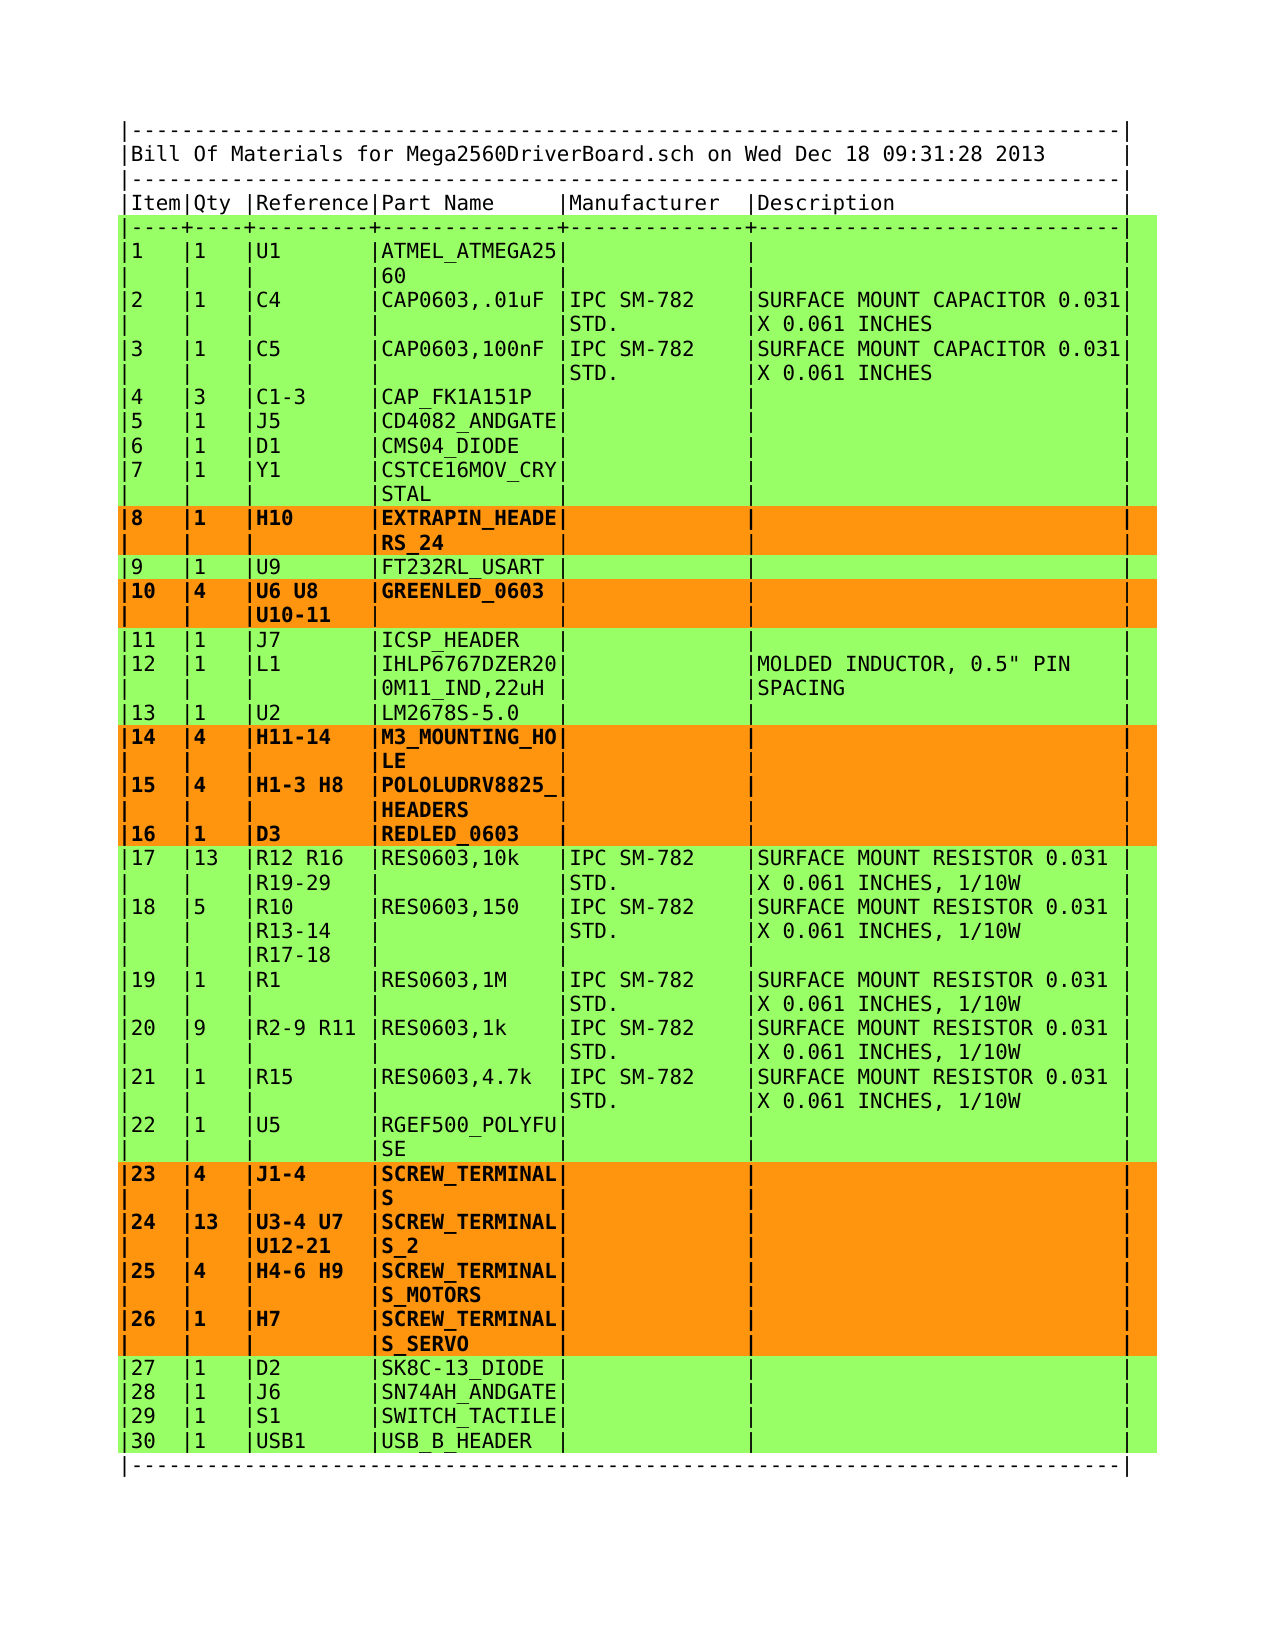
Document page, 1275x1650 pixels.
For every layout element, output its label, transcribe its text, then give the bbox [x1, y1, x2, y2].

text |19 |1 |R1 |RES0603,1M |IPC SM-782 |SURFACE MOUNT RESISTOR 0.031 | [118, 968, 1157, 992]
text |27 |1 |D2 |SK8C-13_DIODE | | | [118, 1356, 1157, 1380]
text |13 |1 |U2 |LM2678S-5.0 | | | [118, 701, 1157, 725]
text |18 |5 |R10 |RES0603,150 |IPC SM-782 |SURFACE MOUNT RESISTOR 0.031 | [118, 895, 1157, 919]
text |25 |4 |H4-6 H9 |SCREW_TERMINAL| | | [118, 1259, 1157, 1283]
text |----+----+---------+--------------+--------------+-----------------------------| [118, 215, 1157, 239]
text |5 |1 |J5 |CD4082_ANDGATE| | | [118, 409, 1157, 434]
text |1 |1 |U1 |ATMEL_ATMEGA25| | | [118, 239, 1157, 264]
text |Bill Of Materials for Mega2560DriverBoard.sch on Wed Dec 18 09:31:28 2013 | [118, 142, 1157, 167]
text | | |U12-21 |S_2 | | | [118, 1234, 1157, 1259]
text |30 |1 |USB1 |USB_B_HEADER | | | [118, 1429, 1157, 1453]
text |22 |1 |U5 |RGEF500_POLYFU| | | [118, 1113, 1157, 1137]
text |6 |1 |D1 |CMS04_DIODE | | | [118, 434, 1157, 458]
text | | | |60 | | | [118, 264, 1157, 288]
text |23 |4 |J1-4 |SCREW_TERMINAL| | | [118, 1162, 1157, 1186]
text |15 |4 |H1-3 H8 |POLOLUDRV8825_| | | [118, 773, 1157, 798]
text |20 |9 |R2-9 R11 |RES0603,1k |IPC SM-782 |SURFACE MOUNT RESISTOR 0.031 | [118, 1016, 1157, 1040]
text |9 |1 |U9 |FT232RL_USART | | | [118, 555, 1157, 579]
text |3 |1 |C5 |CAP0603,100nF |IPC SM-782 |SURFACE MOUNT CAPACITOR 0.031| [118, 337, 1157, 361]
text | | | | |STD. |X 0.061 INCHES, 1/10W | [118, 992, 1157, 1016]
text | | | |HEADERS | | | [118, 798, 1157, 822]
text |29 |1 |S1 |SWITCH_TACTILE| | | [118, 1404, 1157, 1429]
text | | | | |STD. |X 0.061 INCHES, 1/10W | [118, 1089, 1157, 1113]
text |21 |1 |R15 |RES0603,4.7k |IPC SM-782 |SURFACE MOUNT RESISTOR 0.031 | [118, 1065, 1157, 1089]
text | | | |LE | | | [118, 749, 1157, 773]
text |26 |1 |H7 |SCREW_TERMINAL| | | [118, 1307, 1157, 1332]
text | | | | |STD. |X 0.061 INCHES | [118, 312, 1157, 337]
text |12 |1 |L1 |IHLP6767DZER20| |MOLDED INDUCTOR, 0.5" PIN | [118, 652, 1157, 676]
text |11 |1 |J7 |ICSP_HEADER | | | [118, 628, 1157, 652]
text |10 |4 |U6 U8 |GREENLED_0603 | | | [118, 579, 1157, 603]
text |7 |1 |Y1 |CSTCE16MOV_CRY| | | [118, 458, 1157, 482]
text |8 |1 |H10 |EXTRAPIN_HEADE| | | [118, 506, 1157, 531]
text |4 |3 |C1-3 |CAP_FK1A151P | | | [118, 385, 1157, 409]
text |Item|Qty |Reference|Part Name |Manufacturer |Description | [118, 191, 1157, 215]
text |-------------------------------------------------------------------------------| [118, 167, 1157, 191]
text | | | |RS_24 | | | [118, 531, 1157, 555]
text |28 |1 |J6 |SN74AH_ANDGATE| | | [118, 1380, 1157, 1404]
text | | |R19-29 | |STD. |X 0.061 INCHES, 1/10W | [118, 871, 1157, 895]
text | | | |S_SERVO | | | [118, 1332, 1157, 1356]
text |2 |1 |C4 |CAP0603,.01uF |IPC SM-782 |SURFACE MOUNT CAPACITOR 0.031| [118, 288, 1157, 312]
text | | | |SE | | | [118, 1137, 1157, 1162]
text | | | |0M11_IND,22uH | |SPACING | [118, 676, 1157, 701]
text | | | | |STD. |X 0.061 INCHES, 1/10W | [118, 1040, 1157, 1065]
text |17 |13 |R12 R16 |RES0603,10k |IPC SM-782 |SURFACE MOUNT RESISTOR 0.031 | [118, 846, 1157, 871]
text |-------------------------------------------------------------------------------| [118, 118, 1157, 142]
text | | | |S_MOTORS | | | [118, 1283, 1157, 1307]
text |16 |1 |D3 |REDLED_0603 | | | [118, 822, 1157, 846]
text |14 |4 |H11-14 |M3_MOUNTING_HO| | | [118, 725, 1157, 749]
text |24 |13 |U3-4 U7 |SCREW_TERMINAL| | | [118, 1210, 1157, 1234]
text | | |R17-18 | | | | [118, 943, 1157, 968]
text |-------------------------------------------------------------------------------| [118, 1453, 1157, 1477]
text | | | |STAL | | | [118, 482, 1157, 506]
text | | | |S | | | [118, 1186, 1157, 1210]
text | | |R13-14 | |STD. |X 0.061 INCHES, 1/10W | [118, 919, 1157, 943]
text | | |U10-11 | | | | [118, 603, 1157, 628]
text | | | | |STD. |X 0.061 INCHES | [118, 361, 1157, 385]
